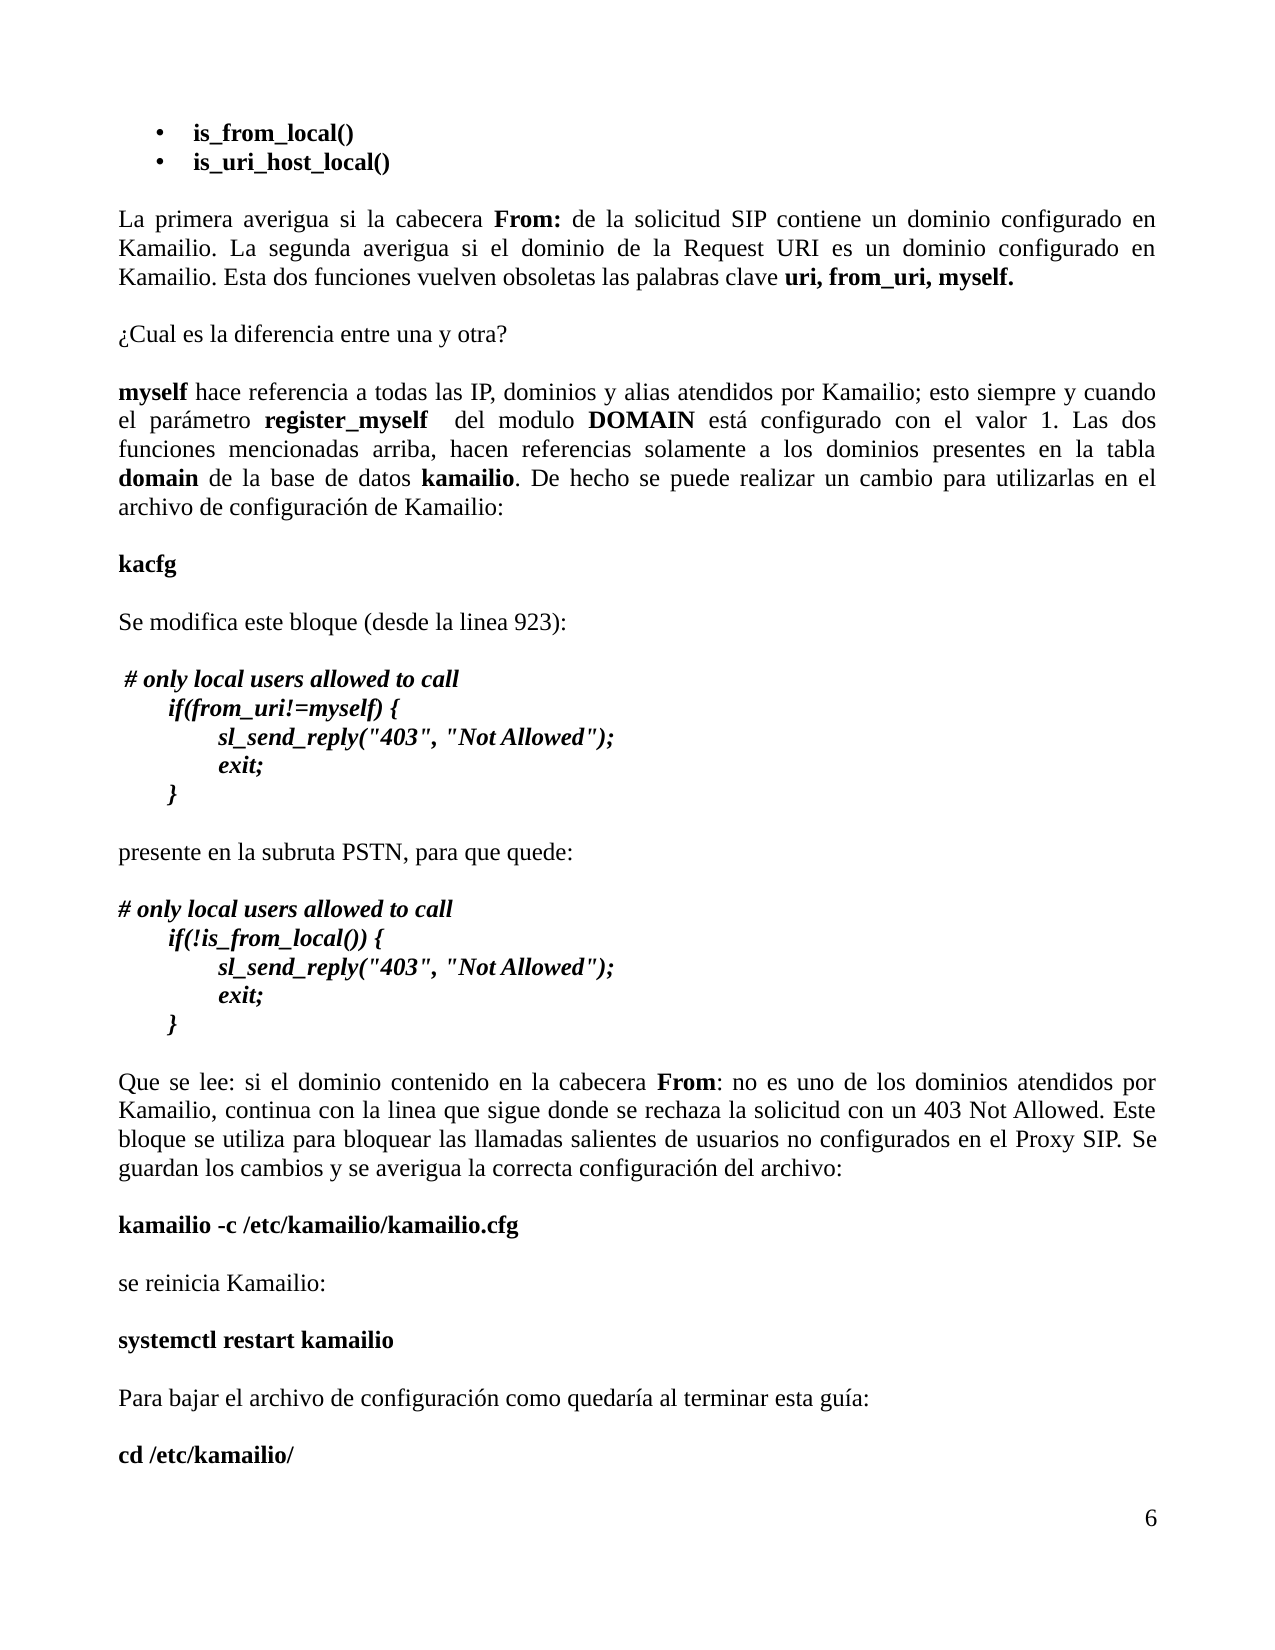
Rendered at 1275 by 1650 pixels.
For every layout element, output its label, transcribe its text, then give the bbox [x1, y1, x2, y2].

text systemctl restart kamailio [118, 1326, 1157, 1354]
text } [118, 1009, 1157, 1038]
text cd /etc/kamailio/ [118, 1441, 1157, 1469]
text Que se lee: si el dominio contenido en la cabecera From: no es uno de los dominios atendidos por Kamailio, continua con la linea que sigue donde se rechaza la solicitud con un 403 Not Allowed. Este bloque se utiliza para bloquear las llamadas salientes de usuarios no configurados en el Proxy SIP. Se guardan los cambios y se averigua la correcta configuración del archivo: [118, 1067, 1157, 1182]
text # only local users allowed to call [118, 664, 1157, 693]
text kacfg [118, 549, 1157, 578]
text if(!is_from_local()) { [118, 923, 1157, 952]
text exit; [118, 751, 1157, 779]
text presente en la subruta PSTN, para que quede: [118, 837, 1157, 866]
list is_uri_host_local() [156, 147, 1157, 176]
text exit; [118, 981, 1157, 1009]
text se reinicia Kamailio: [118, 1268, 1157, 1297]
text myself hace referencia a todas las IP, dominios y alias atendidos por Kamailio; esto siempre y cuando el parámetro register_myself del modulo DOMAIN está configurado con el valor 1. Las dos funciones mencionadas arriba, hacen referencias solamente a los dominios presentes en la tabla domain de la base de datos kamailio. De hecho se puede realizar un cambio para utilizarlas en el archivo de configuración de Kamailio: [118, 377, 1157, 521]
text Se modifica este bloque (desde la linea 923): [118, 607, 1157, 636]
text ¿Cual es la diferencia entre una y otra? [118, 319, 1157, 348]
text } [118, 779, 1157, 808]
text Para bajar el archivo de configuración como quedaría al terminar esta guía: [118, 1383, 1157, 1412]
text if(from_uri!=myself) { [118, 693, 1157, 722]
list is_from_local() [156, 118, 1157, 147]
text sl_send_reply("403", "Not Allowed"); [118, 952, 1157, 981]
text La primera averigua si la cabecera From: de la solicitud SIP contiene un dominio configurado en Kamailio. La segunda averigua si el dominio de la Request URI es un dominio configurado en Kamailio. Esta dos funciones vuelven obsoletas las palabras clave uri, from_uri, myself. [118, 204, 1157, 291]
text kamailio -c /etc/kamailio/kamailio.cfg [118, 1211, 1157, 1239]
text sl_send_reply("403", "Not Allowed"); [118, 722, 1157, 751]
text # only local users allowed to call [118, 894, 1157, 923]
